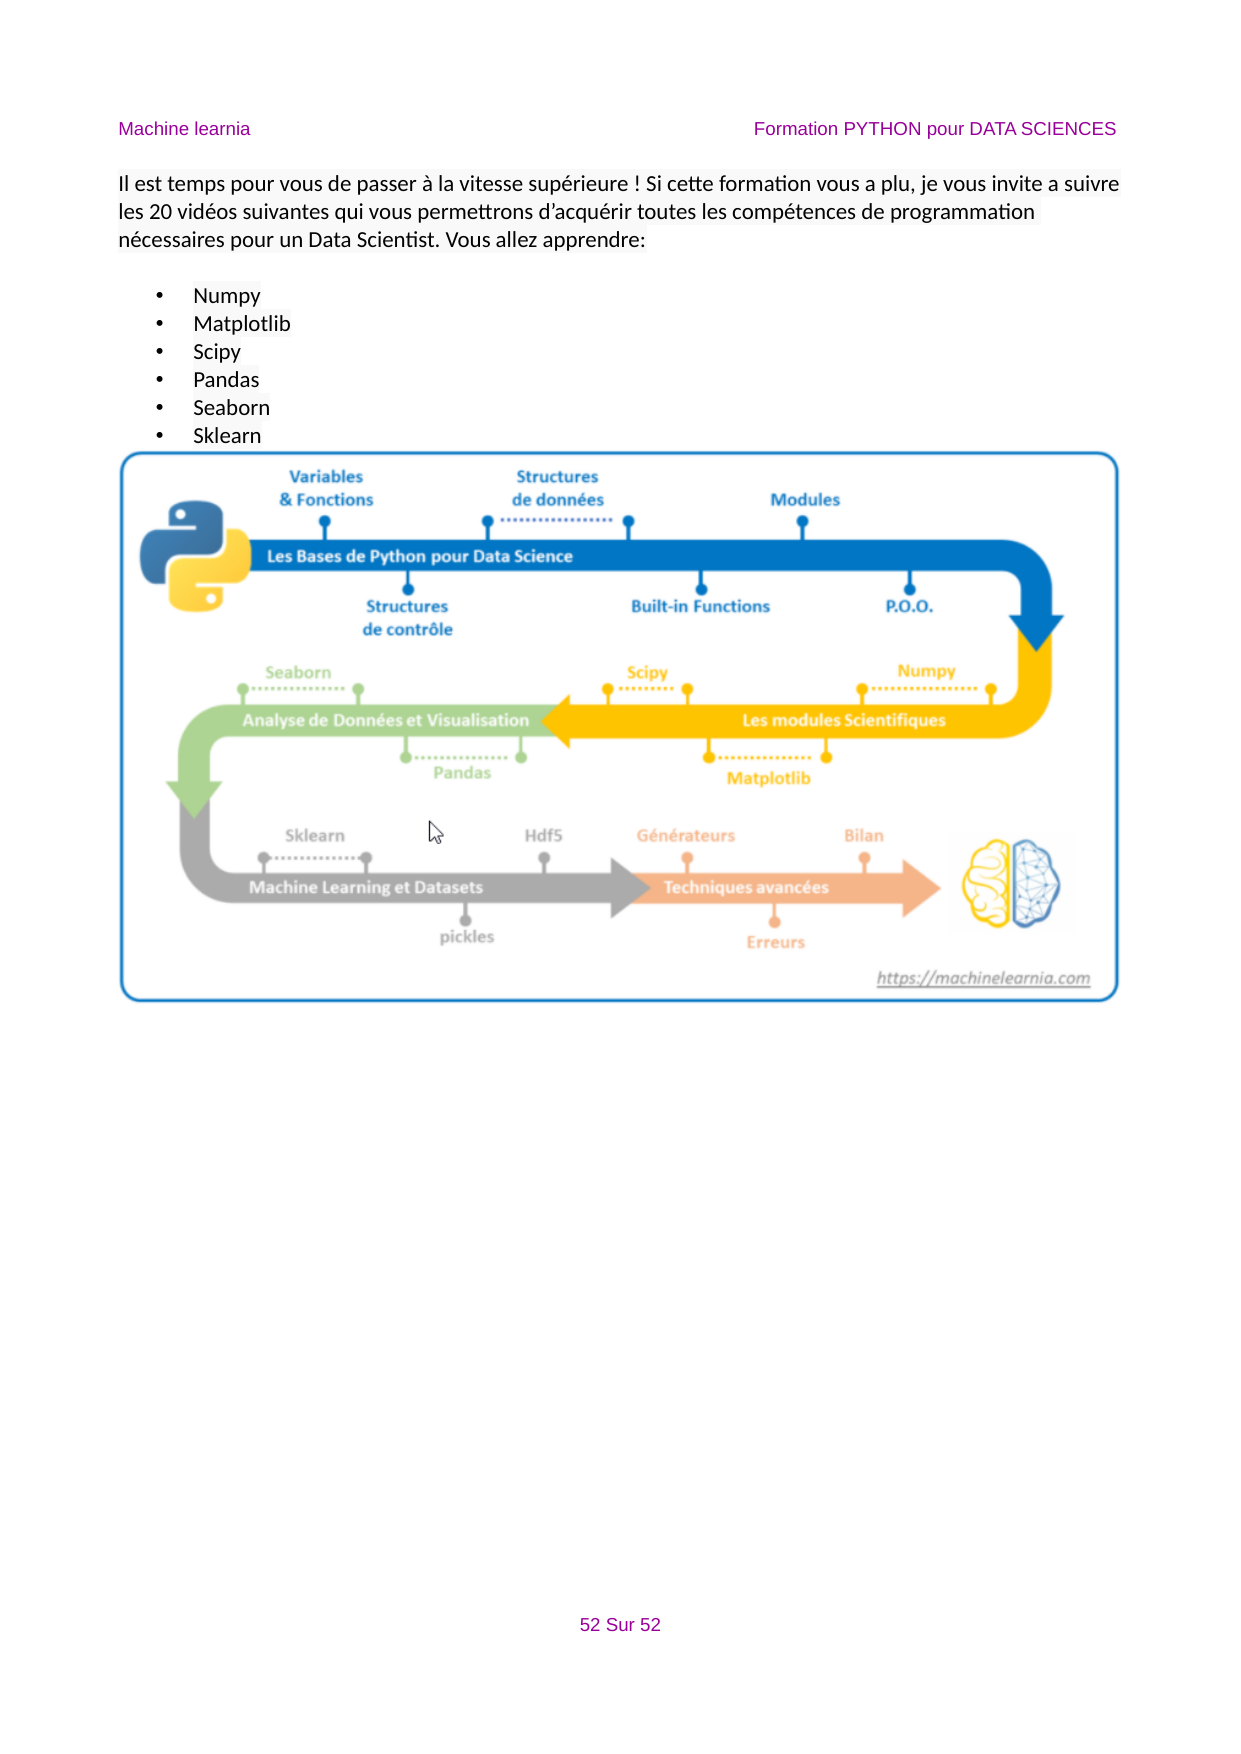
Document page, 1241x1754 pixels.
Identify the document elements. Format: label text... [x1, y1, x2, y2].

list Matplotlib [156, 309, 1122, 337]
list Sklearn [156, 421, 1122, 449]
list Seaborn [156, 393, 1122, 421]
text Il est temps pour vous de passer à la vitesse supérieure ! Si cette formation vous a plu, je vous invite a suivre les 20 vidéos suivantes qui vous permettrons d’acquérir toutes les compétences de programmation nécessaires pour un Data Scientist. Vous allez apprendre: [118, 169, 1122, 253]
picture [118, 449, 1122, 1006]
list Pandas [156, 365, 1122, 393]
list Numpy [156, 281, 1122, 309]
list Scipy [156, 337, 1122, 365]
